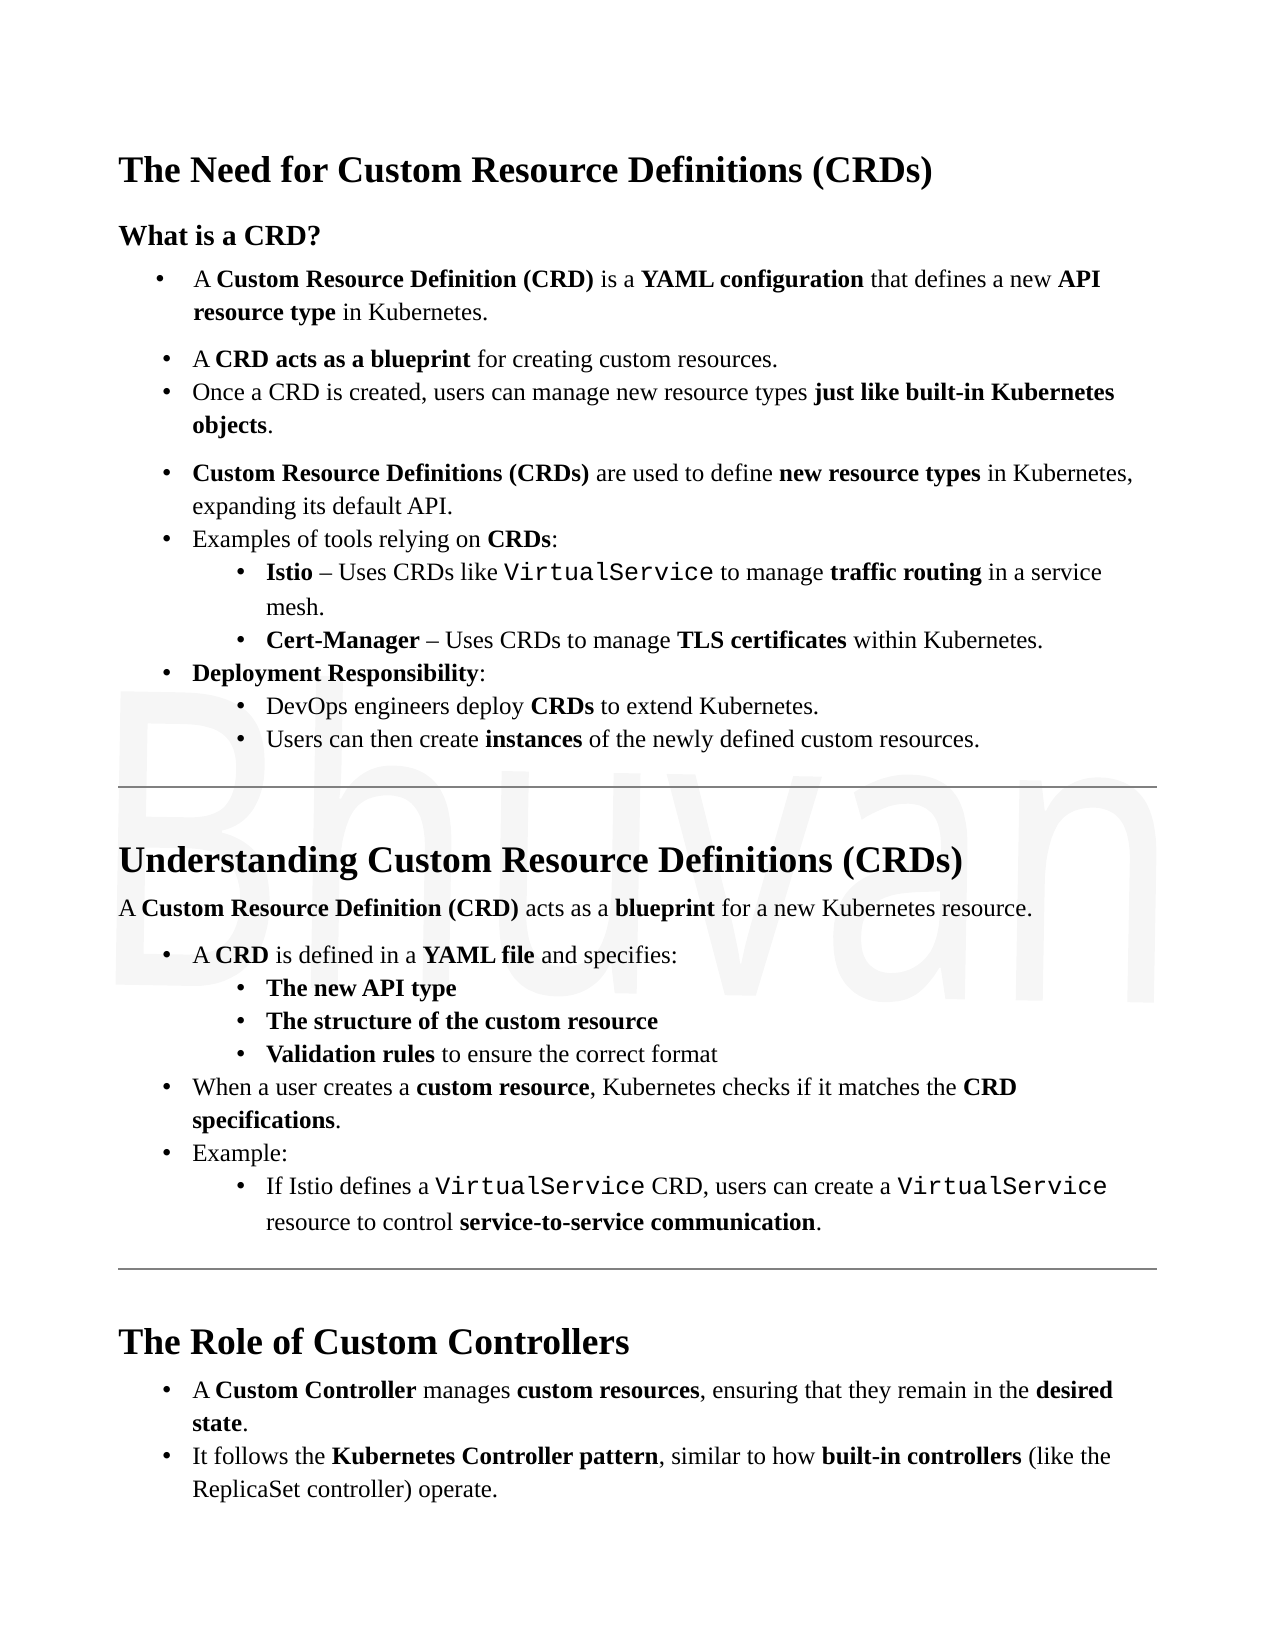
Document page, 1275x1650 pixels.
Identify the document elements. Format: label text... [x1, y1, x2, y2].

list A CRD is defined in a YAML file and specifies: [638, 940, 717, 969]
list When a user creates a custom resource, Kubernetes checks if it matches the CRD specifications. [162, 1072, 1157, 1134]
subtitle The Need for Custom Resource Definitions (CRDs) [118, 148, 1157, 191]
list It follows the Kubernetes Controller pattern, similar to how built-in controllers (like the ReplicaSet controller) operate. [162, 1441, 1157, 1503]
text A Custom Resource Definition (CRD) acts as a blueprint for a new Kubernetes resource. [1045, 893, 1129, 921]
subtitle Understanding Custom Resource Definitions (CRDs) [237, 837, 313, 880]
list Examples of tools relying on CRDs: [162, 524, 1157, 553]
list Deployment Responsibility: [162, 658, 1157, 687]
list Example: [162, 1138, 1157, 1167]
subtitle The Role of Custom Controllers [118, 1319, 1157, 1362]
subtitle Understanding Custom Resource Definitions (CRDs) [967, 837, 1018, 880]
list A CRD is defined in a YAML file and specifies: [765, 940, 837, 969]
text A Custom Resource Definition (CRD) acts as a blueprint for a new Kubernetes resource. [864, 893, 940, 921]
text A Custom Resource Definition (CRD) acts as a blueprint for a new Kubernetes resource. [779, 893, 845, 921]
subtitle Understanding Custom Resource Definitions (CRDs) [451, 837, 500, 880]
text A Custom Resource Definition (CRD) acts as a blueprint for a new Kubernetes resource. [339, 893, 424, 921]
list Istio – Uses CRDs like VirtualService to manage traffic routing in a service mesh. [236, 557, 1157, 621]
list A Custom Resource Definition (CRD) is a YAML configuration that defines a new API resource type in Kubernetes. [156, 264, 1157, 326]
list Custom Resource Definitions (CRDs) are used to define new resource types in Kubernetes, expanding its default API. [162, 458, 1157, 520]
list A CRD is defined in a YAML file and specifies: [530, 940, 602, 966]
subtitle Understanding Custom Resource Definitions (CRDs) [712, 837, 775, 880]
list Once a CRD is created, users can manage new resource types just like built-in Kubernetes objects. [162, 377, 1157, 439]
list A Custom Controller manages custom resources, ensuring that they remain in the desired state. [162, 1375, 1157, 1437]
subtitle Understanding Custom Resource Definitions (CRDs) [639, 837, 694, 880]
list Users can then create instances of the newly defined custom resources. [342, 724, 1157, 753]
list Validation rules to ensure the correct format [236, 1039, 1157, 1068]
subtitle Understanding Custom Resource Definitions (CRDs) [528, 837, 612, 880]
list DevOps engineers deploy CRDs to extend Kubernetes. [343, 691, 1157, 720]
list A CRD is defined in a YAML file and specifies: [246, 940, 311, 969]
subtitle Understanding Custom Resource Definitions (CRDs) [792, 837, 941, 880]
list If Istio defines a VirtualService CRD, users can create a VirtualService resource to control service-to-service communication. [236, 1171, 1157, 1235]
text A Custom Resource Definition (CRD) acts as a blueprint for a new Kubernetes resource. [527, 893, 611, 921]
list A CRD is defined in a YAML file and specifies: [862, 940, 935, 969]
list The new API type [236, 973, 873, 1002]
list A CRD is defined in a YAML file and specifies: [966, 940, 1016, 969]
list A CRD is defined in a YAML file and specifies: [450, 940, 507, 969]
list A CRD is defined in a YAML file and specifies: [338, 940, 423, 969]
list A CRD is defined in a YAML file and specifies: [1044, 940, 1128, 969]
list DevOps engineers deploy CRDs to extend Kubernetes. [236, 691, 315, 720]
text A Custom Resource Definition (CRD) acts as a blueprint for a new Kubernetes resource. [145, 893, 240, 921]
subtitle Understanding Custom Resource Definitions (CRDs) [1045, 837, 1129, 880]
list [900, 973, 1127, 1002]
list A CRD acts as a blueprint for creating custom resources. [162, 344, 1157, 373]
subtitle Understanding Custom Resource Definitions (CRDs) [145, 848, 237, 880]
list Users can then create instances of the newly defined custom resources. [258, 724, 315, 753]
subtitle What is a CRD? [118, 218, 1157, 251]
text A Custom Resource Definition (CRD) acts as a blueprint for a new Kubernetes resource. [638, 893, 705, 921]
list Cert-Manager – Uses CRDs to manage TLS certificates within Kubernetes. [236, 625, 1157, 654]
subtitle Understanding Custom Resource Definitions (CRDs) [341, 837, 424, 880]
list The structure of the custom resource [236, 1006, 1157, 1035]
